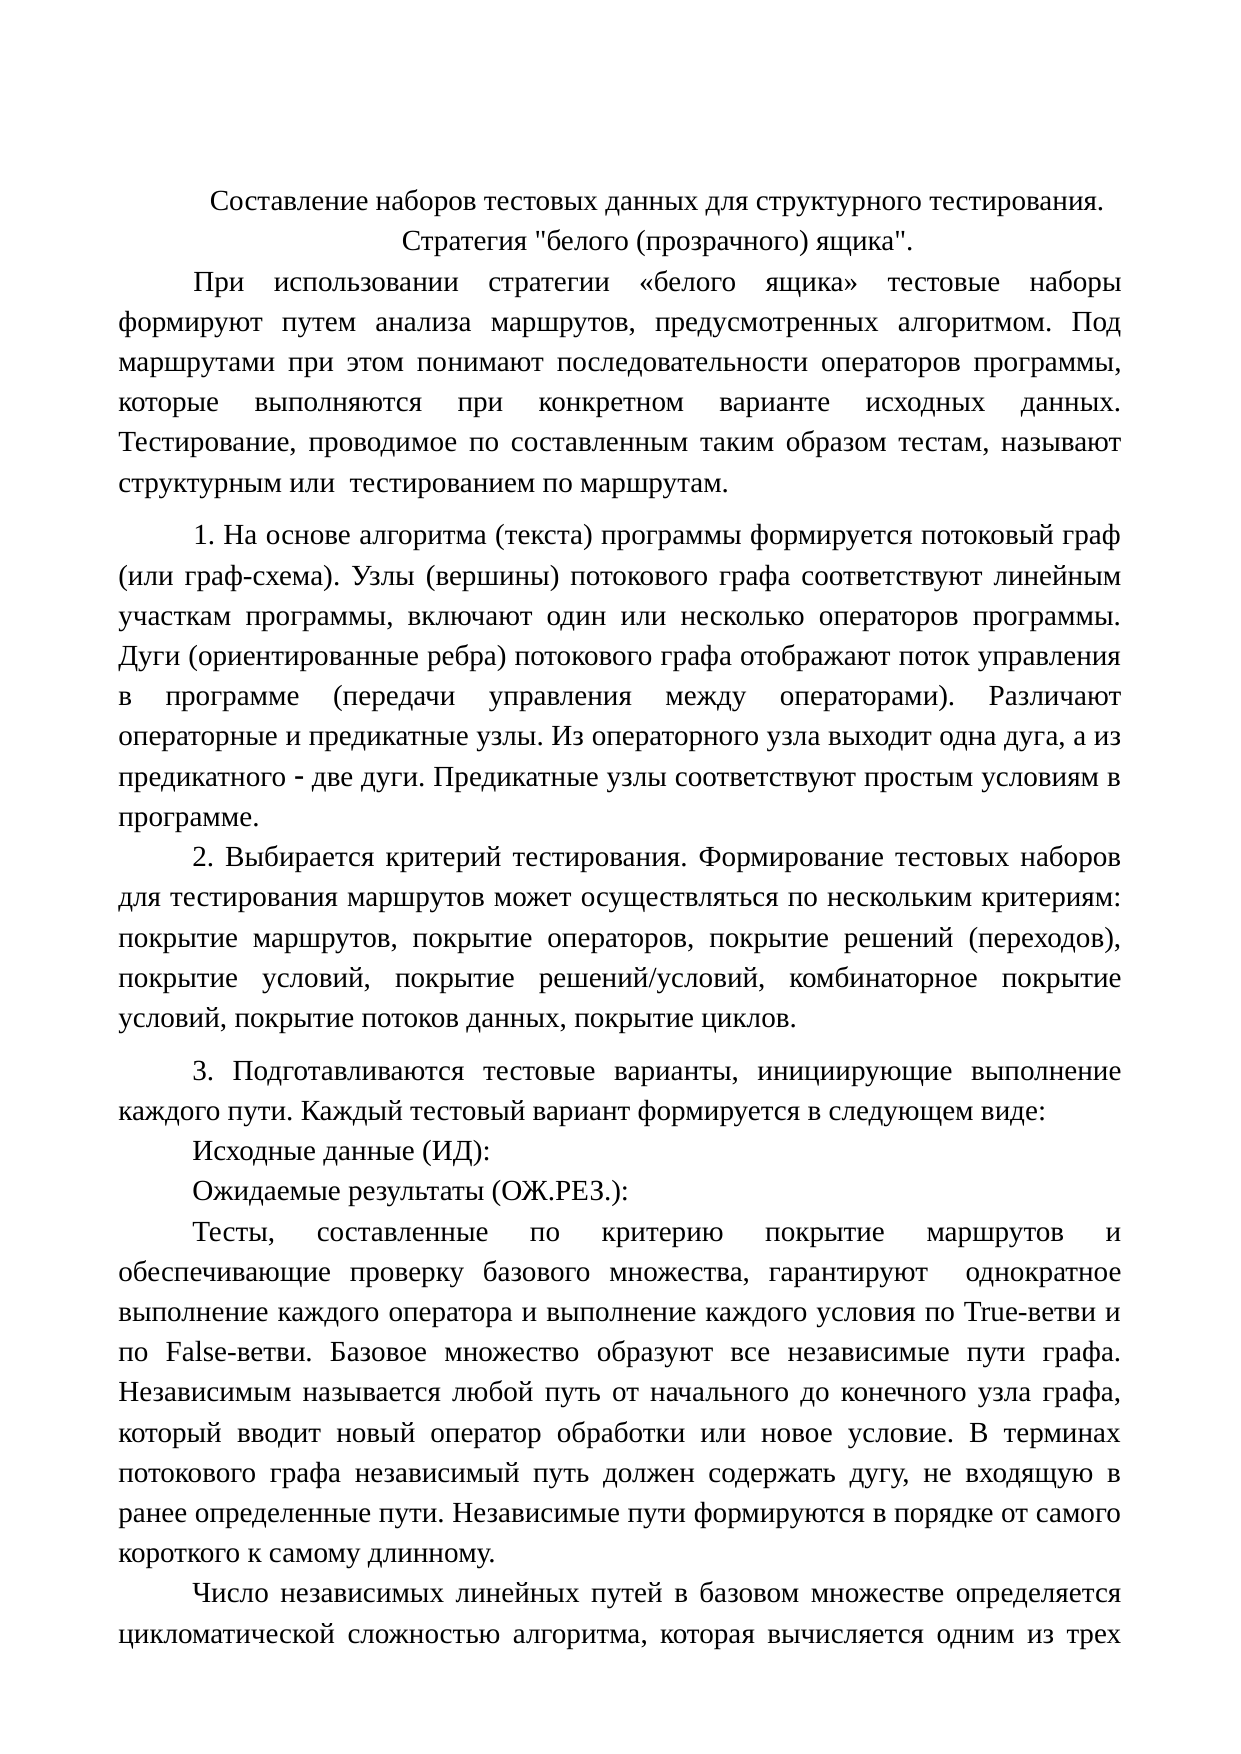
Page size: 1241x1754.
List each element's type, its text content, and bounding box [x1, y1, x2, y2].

text 3. Подготавливаются тестовые варианты, инициирующие выполнение каждого пути. Каждый тестовый вариант формируется в следующем виде: [118, 1053, 1122, 1127]
text Число независимых линейных путей в базовом множестве определяется цикломатической сложностью алгоритма, которая вычисляется одним из трех [118, 1576, 1122, 1649]
text Составление наборов тестовых данных для структурного тестирования. Стратегия "белого (прозрачного) ящика". [192, 183, 1122, 257]
text Исходные данные (ИД): [118, 1133, 1122, 1167]
text 2. Выбирается критерий тестирования. Формирование тестовых наборов для тестирования маршрутов может осуществляться по нескольким критериям: покрытие маршрутов, покрытие операторов, покрытие решений (переходов), покрытие условий, покрытие решений/условий, комбинаторное покрытие условий, покрытие потоков данных, покрытие циклов. [118, 839, 1122, 1034]
text Ожидаемые результаты (ОЖ.РЕЗ.): [118, 1173, 1122, 1207]
text 1. На основе алгоритма (текста) программы формируется потоковый граф (или граф-схема). Узлы (вершины) потокового графа соответствуют линейным участкам программы, включают один или несколько операторов программы. Дуги (ориентированные ребра) потокового графа отображают поток управления в программе (передачи управления между операторами). Различают операторные и предикатные узлы. Из операторного узла выходит одна дуга, а из предикатного  две дуги. Предикатные узлы соответствуют простым условиям в программе. [118, 517, 1122, 833]
text При использовании стратегии «белого ящика» тестовые наборы формируют путем анализа маршрутов, предусмотренных алгоритмом. Под маршрутами при этом по­нимают последовательности операторов программы, которые выполняются при конкретном варианте исходных данных. Тестирование, проводимое по составленным таким образом тестам, называют структурным или тестированием по маршрутам. [118, 264, 1122, 498]
text Тесты, составленные по критерию покрытие маршрутов и обеспечивающие проверку базового множества, гарантируют однократное выполнение каждого оператора и выполнение каждого условия по True-ветви и по False-ветви. Базовое множество образуют все независимые пути графа. Независимым называется любой путь от начального до конечного узла графа, который вводит новый оператор обработки или новое условие. В терминах потокового графа независимый путь должен содержать дугу, не входящую в ранее определенные пути. Независимые пути формируются в порядке от самого короткого к самому длинному. [118, 1214, 1122, 1569]
